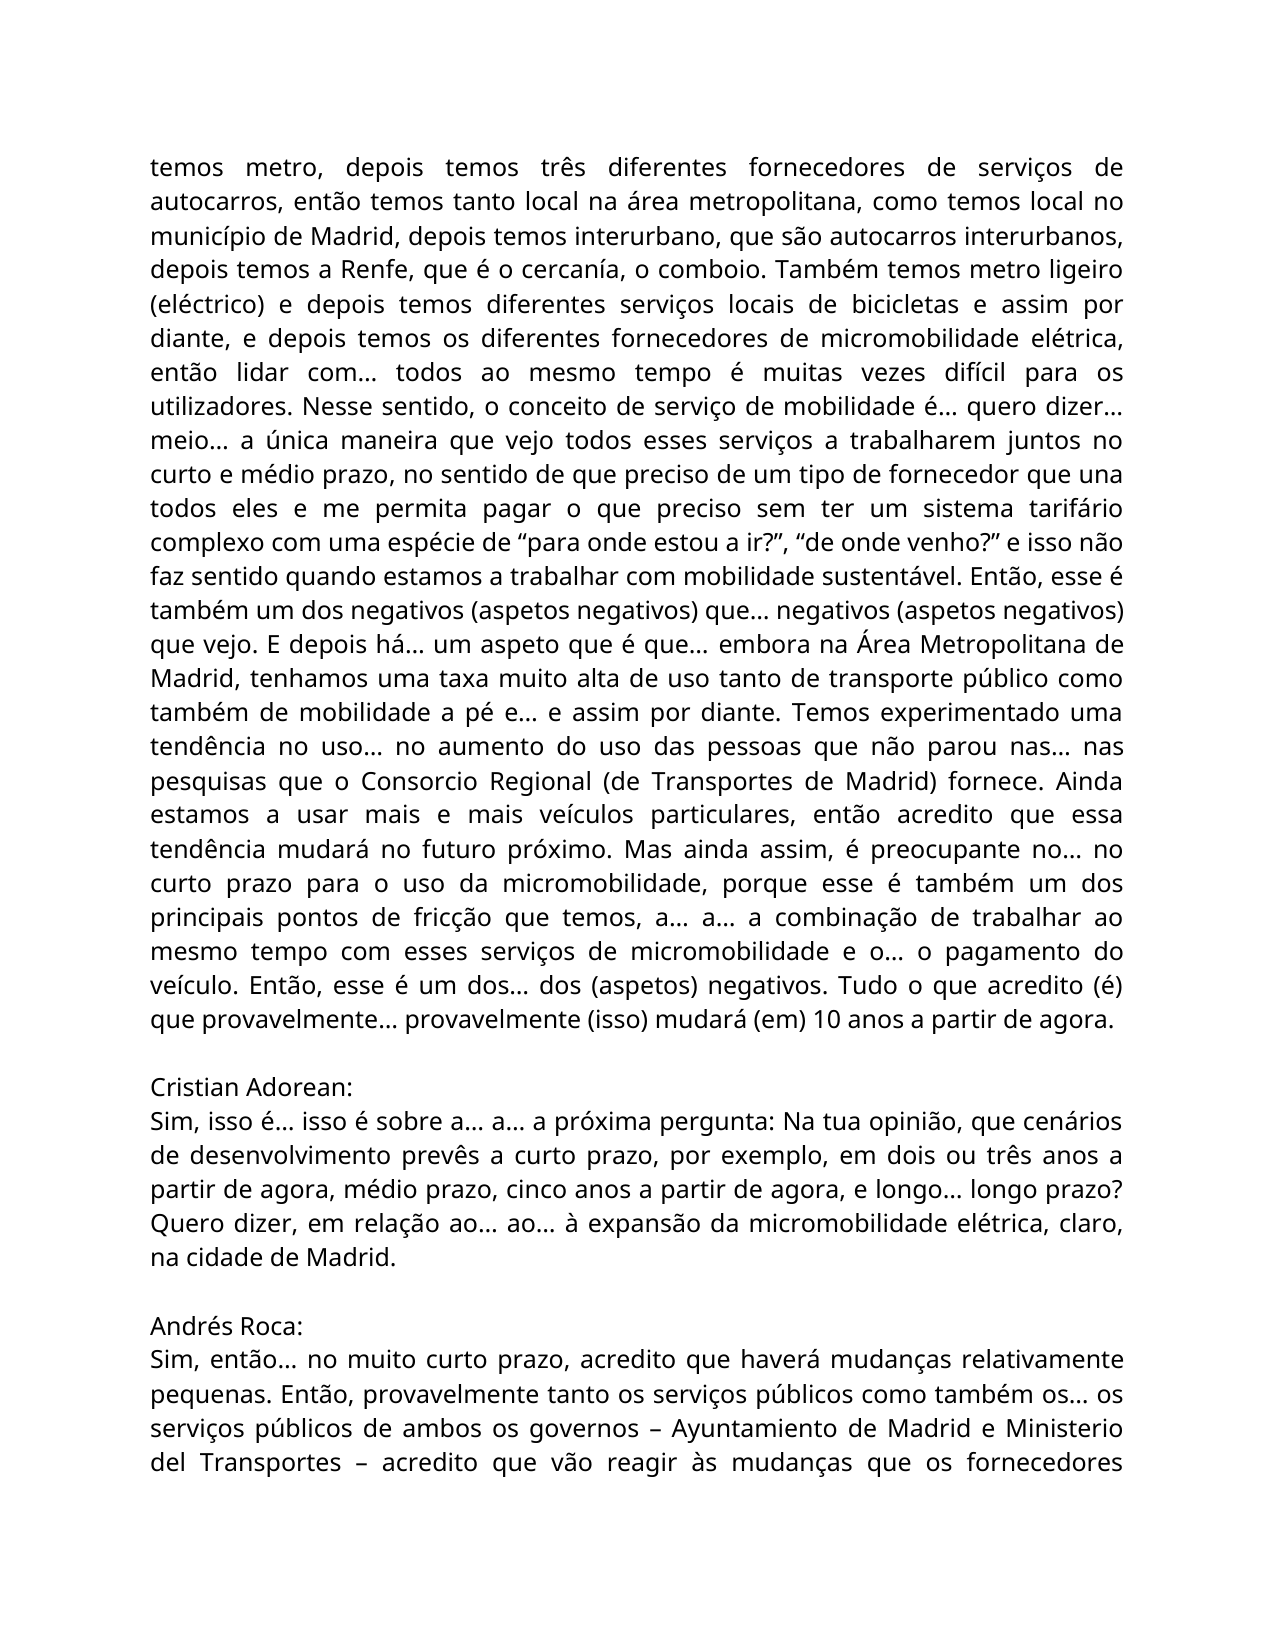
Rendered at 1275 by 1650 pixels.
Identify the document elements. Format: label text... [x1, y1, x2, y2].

text Cristian Adorean: [150, 1070, 1125, 1104]
text temos metro, depois temos três diferentes fornecedores de serviços de autocarros, então temos tanto local na área metropolitana, como temos local no município de Madrid, depois temos interurbano, que são autocarros interurbanos, depois temos a Renfe, que é o cercanía, o comboio. Também temos metro ligeiro (eléctrico) e depois temos diferentes serviços locais de bicicletas e assim por diante, e depois temos os diferentes fornecedores de micromobilidade elétrica, então lidar com… todos ao mesmo tempo é muitas vezes difícil para os utilizadores. Nesse sentido, o conceito de serviço de mobilidade é… quero dizer… meio… a única maneira que vejo todos esses serviços a trabalharem juntos no curto e médio prazo, no sentido de que preciso de um tipo de fornecedor que una todos eles e me permita pagar o que preciso sem ter um sistema tarifário complexo com uma espécie de “para onde estou a ir?”, “de onde venho?” e isso não faz sentido quando estamos a trabalhar com mobilidade sustentável. Então, esse é também um dos negativos (aspetos negativos) que… negativos (aspetos negativos) que vejo. E depois há… um aspeto que é que… embora na Área Metropolitana de Madrid, tenhamos uma taxa muito alta de uso tanto de transporte público como também de mobilidade a pé e… e assim por diante. Temos experimentado uma tendência no uso… no aumento do uso das pessoas que não parou nas… nas pesquisas que o Consorcio Regional (de Transportes de Madrid) fornece. Ainda estamos a usar mais e mais veículos particulares, então acredito que essa tendência mudará no futuro próximo. Mas ainda assim, é preocupante no… no curto prazo para o uso da micromobilidade, porque esse é também um dos principais pontos de fricção que temos, a… a… a combinação de trabalhar ao mesmo tempo com esses serviços de micromobilidade e o… o pagamento do veículo. Então, esse é um dos… dos (aspetos) negativos. Tudo o que acredito (é) que provavelmente… provavelmente (isso) mudará (em) 10 anos a partir de agora. [150, 150, 1125, 1036]
text Sim, isso é… isso é sobre a… a… a próxima pergunta: Na tua opinião, que cenários de desenvolvimento prevês a curto prazo, por exemplo, em dois ou três anos a partir de agora, médio prazo, cinco anos a partir de agora, e longo… longo prazo? Quero dizer, em relação ao… ao… à expansão da micromobilidade elétrica, claro, na cidade de Madrid. [150, 1104, 1125, 1274]
text Andrés Roca: [150, 1308, 1125, 1342]
text Sim, então… no muito curto prazo, acredito que haverá mudanças relativamente pequenas. Então, provavelmente tanto os serviços públicos como também os… os serviços públicos de ambos os governos – Ayuntamiento de Madrid e Ministerio del Transportes – acredito que vão reagir às mudanças que os fornecedores [150, 1342, 1125, 1478]
